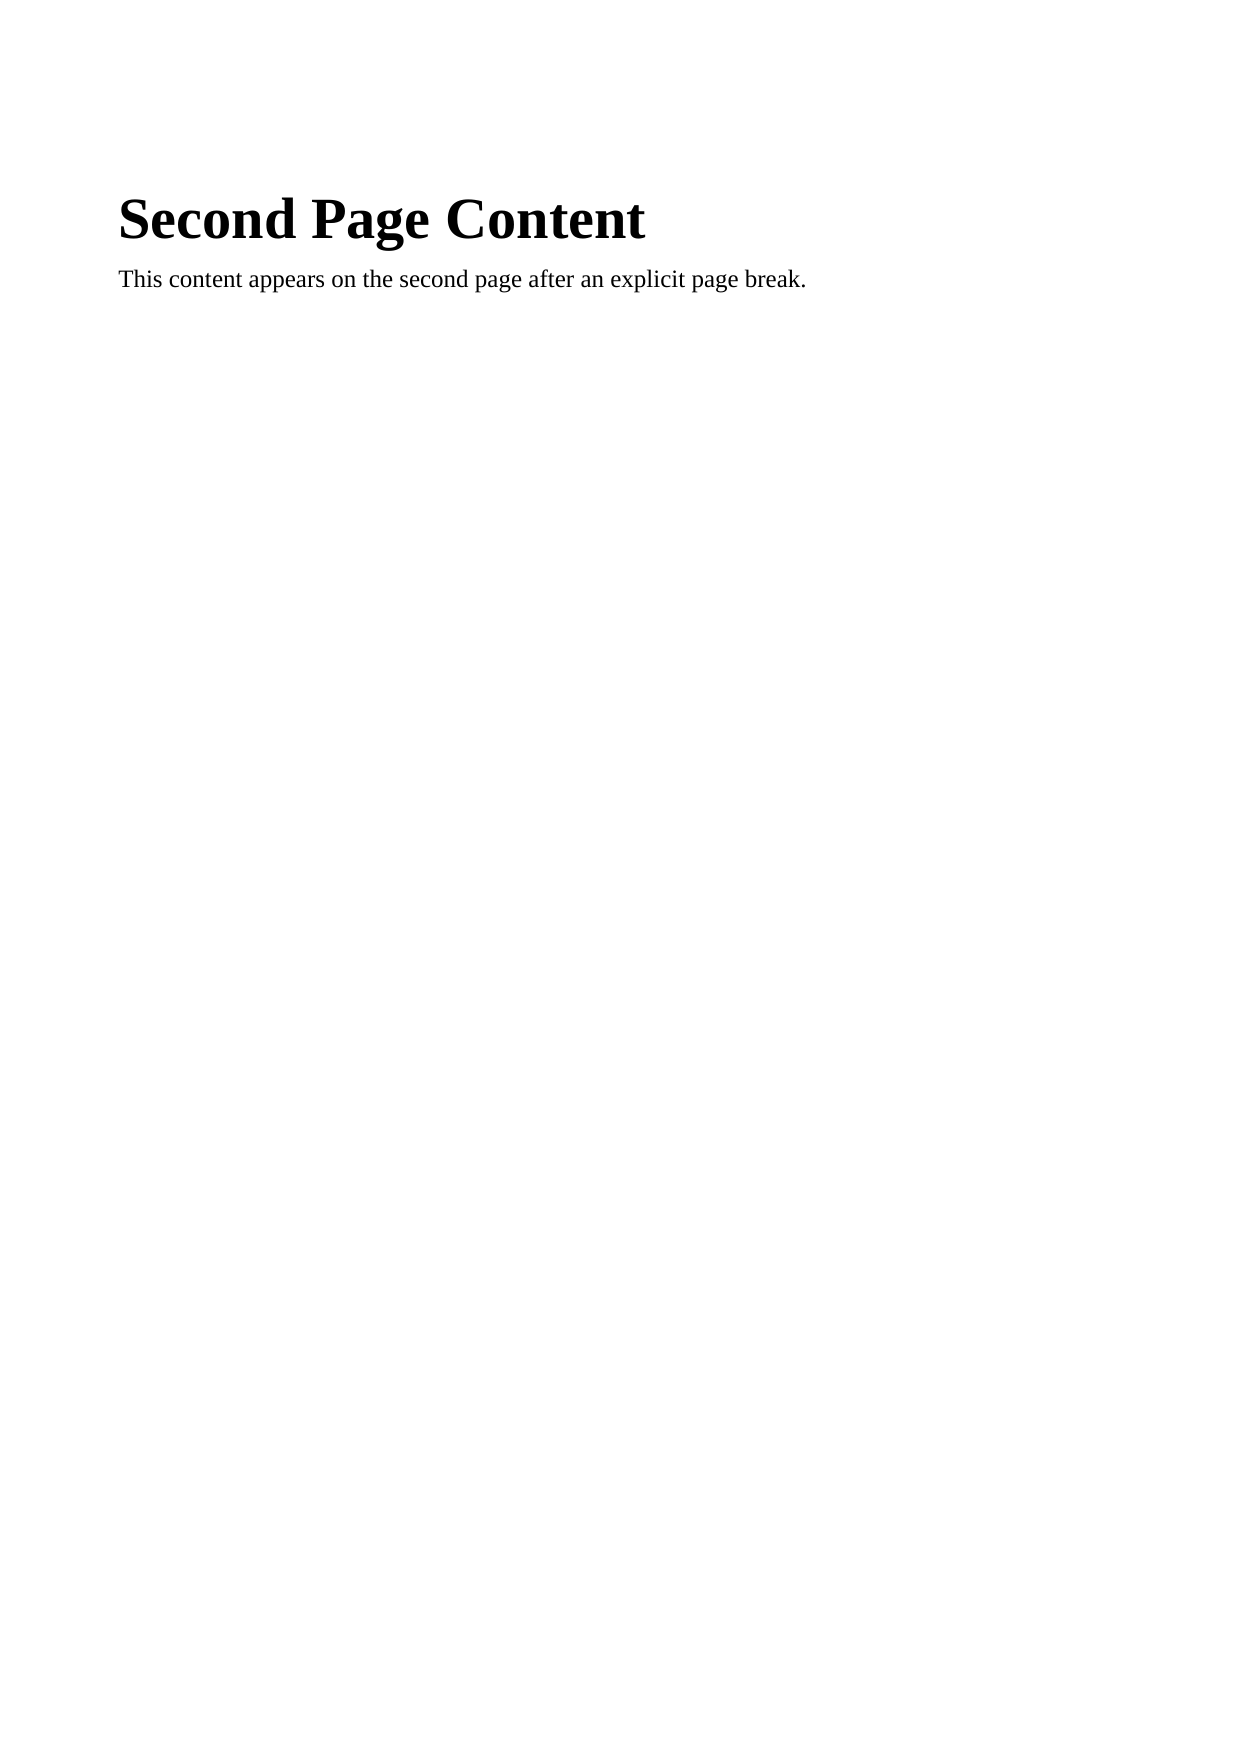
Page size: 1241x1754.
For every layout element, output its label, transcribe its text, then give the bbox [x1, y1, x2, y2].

text This content appears on the second page after an explicit page break. [118, 264, 1122, 293]
subtitle Second Page Content [118, 184, 1122, 251]
